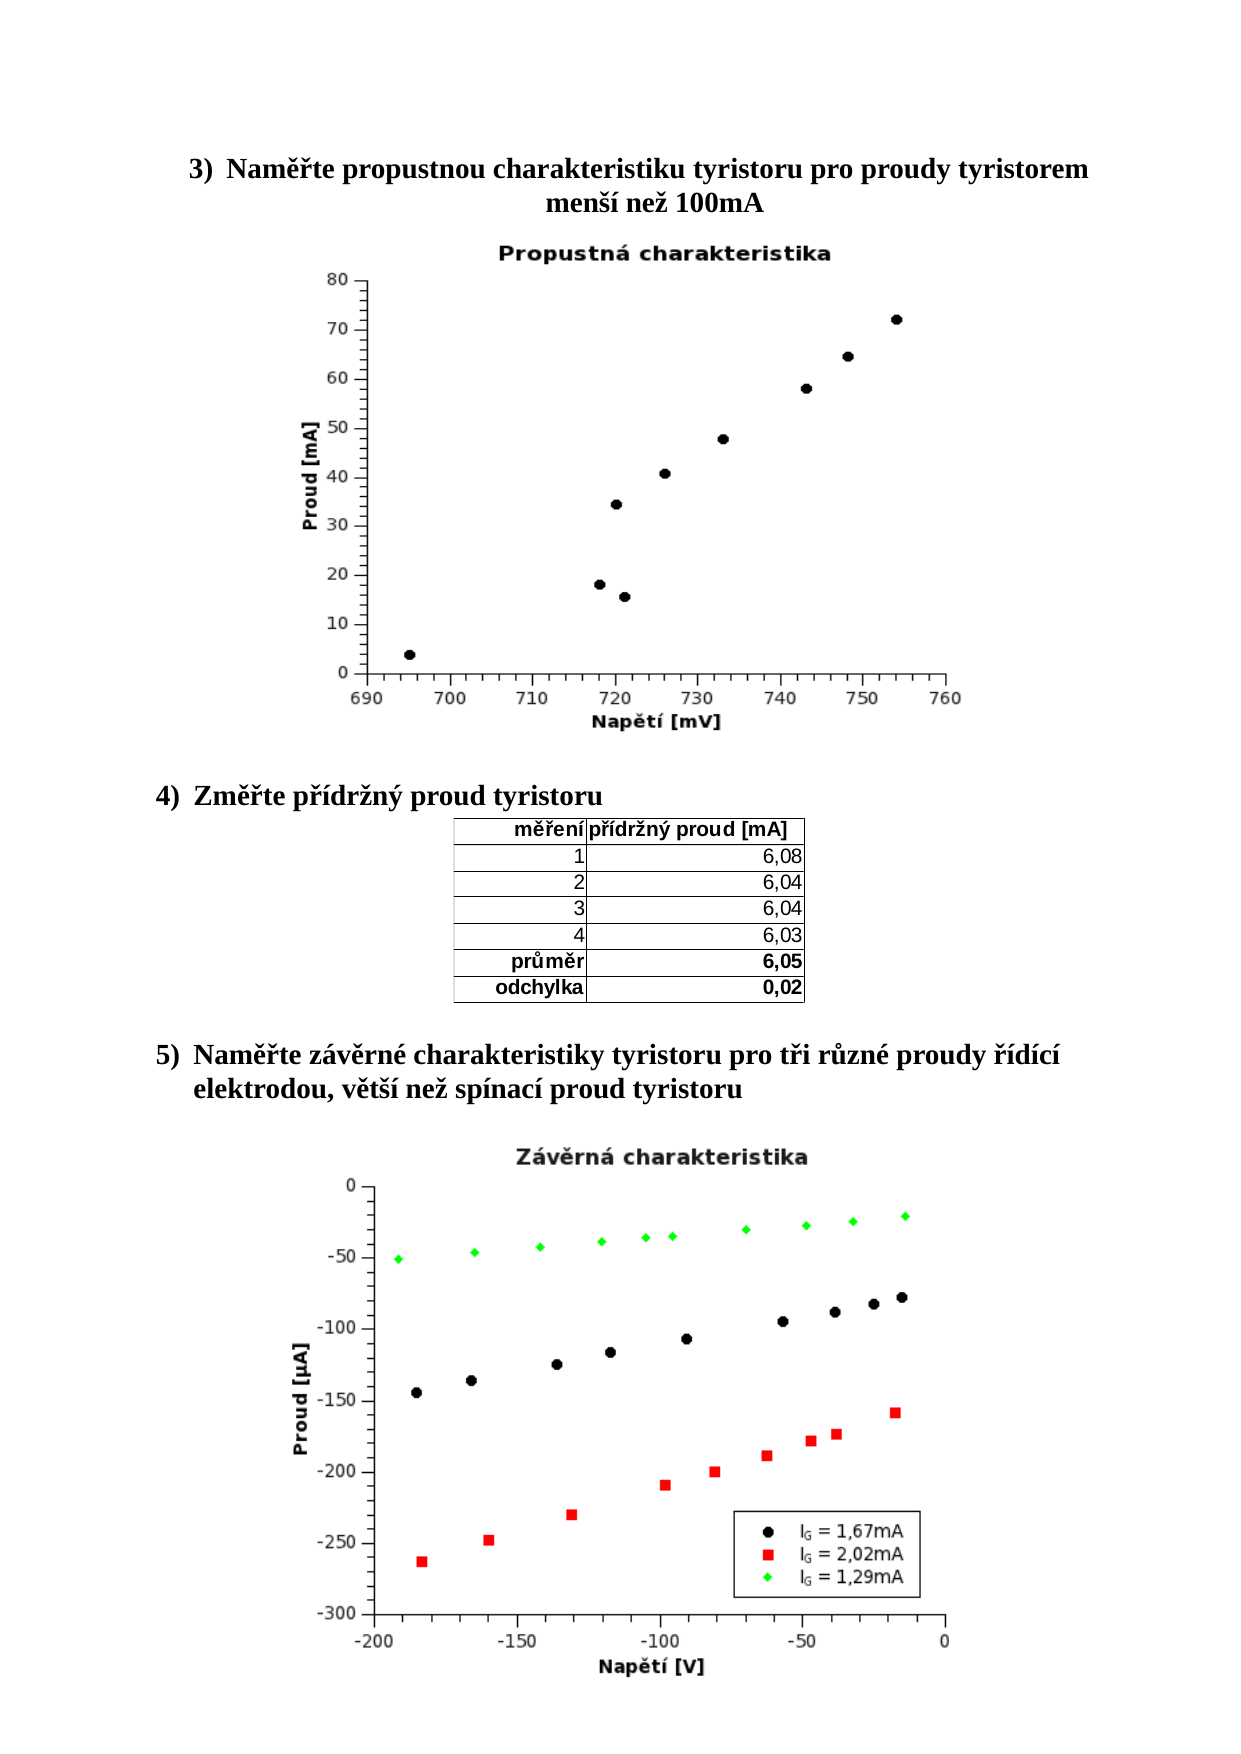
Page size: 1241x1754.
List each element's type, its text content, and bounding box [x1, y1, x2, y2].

list Změřte přídržný proud tyristoru [156, 778, 1122, 1037]
list Naměřte propustnou charakteristiku tyristoru pro proudy tyristorem menší než 100mA [156, 152, 1122, 778]
list Naměřte závěrné charakteristiky tyristoru pro tři různé proudy řídící elektrodou, větší než spínací proud tyristoru [156, 1037, 1122, 1104]
list [156, 118, 1122, 152]
picture [283, 1138, 957, 1692]
picture [292, 236, 969, 745]
